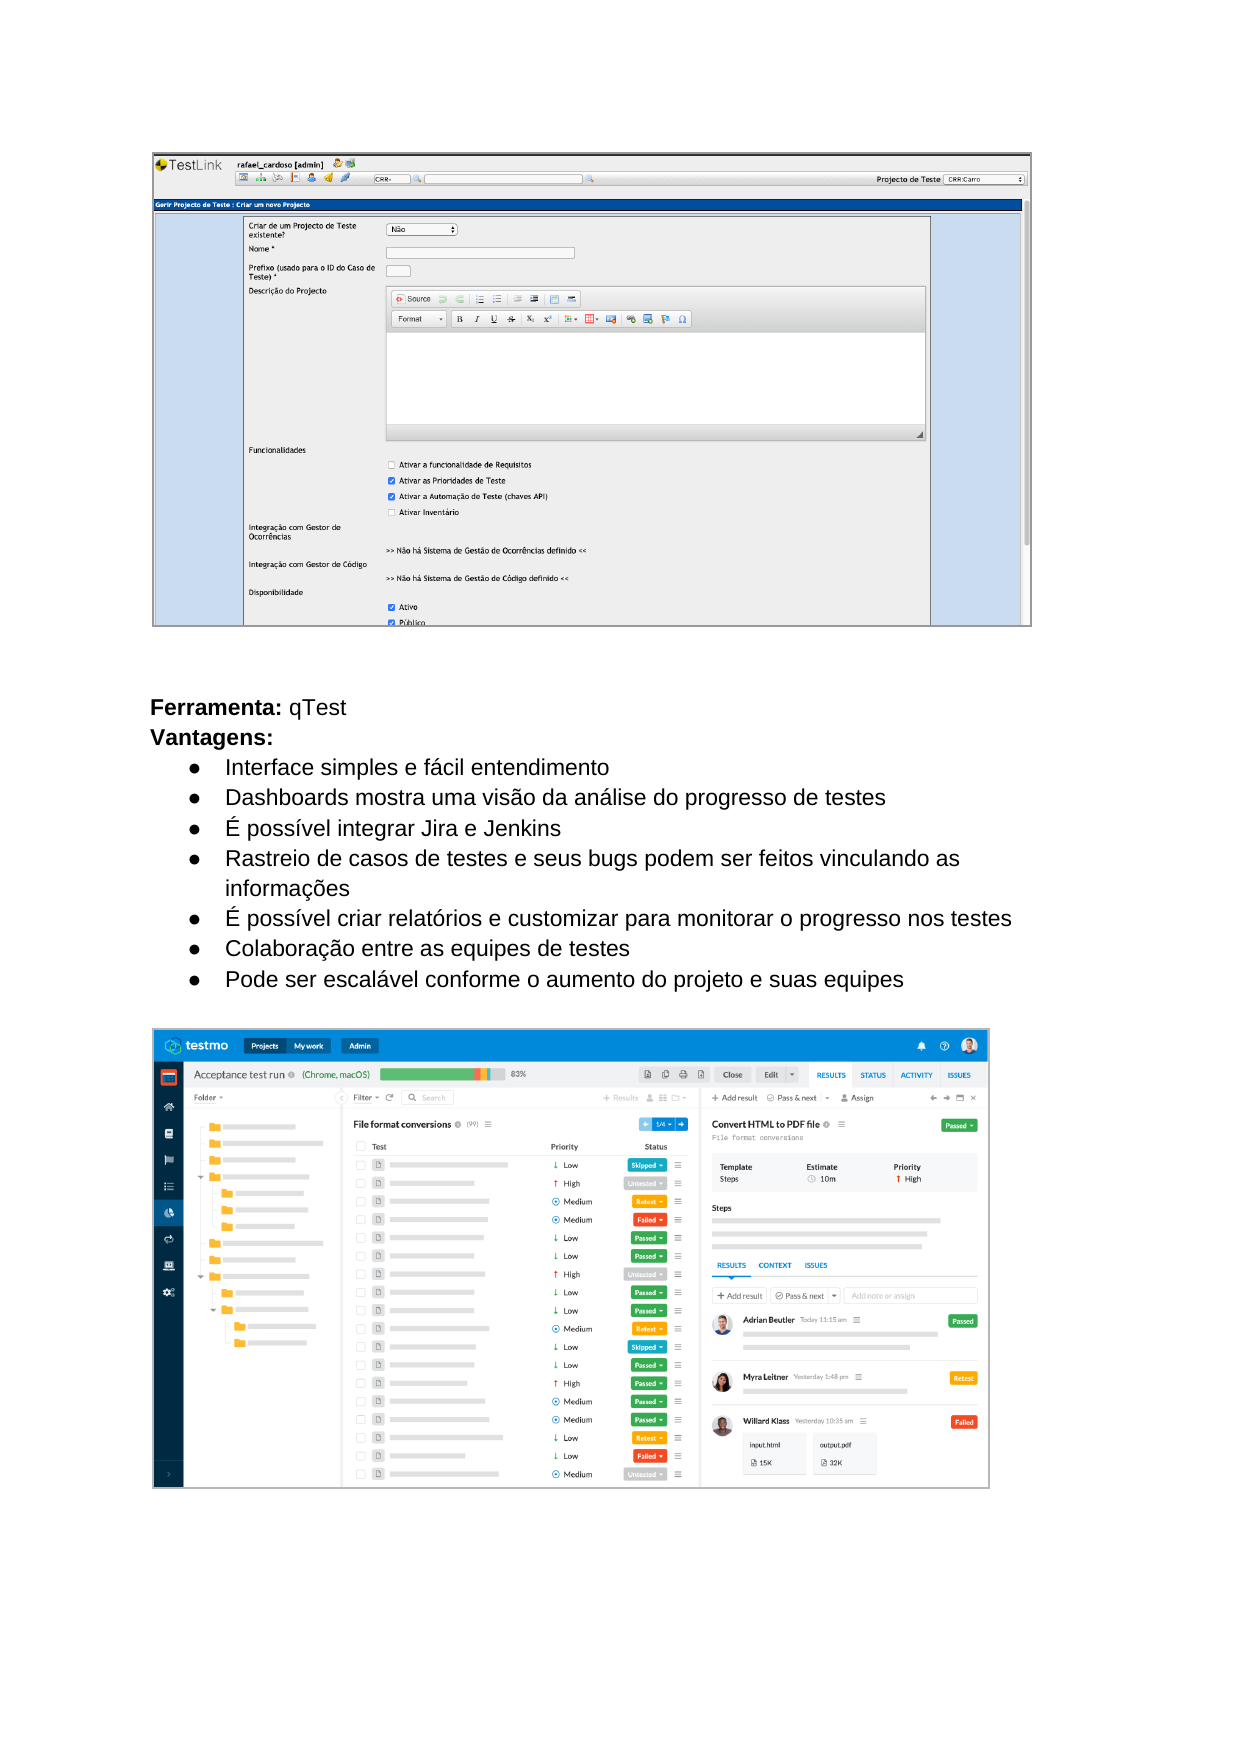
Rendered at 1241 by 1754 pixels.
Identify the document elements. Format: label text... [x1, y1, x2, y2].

list Rastreio de casos de testes e seus bugs podem ser feitos vinculando as informações [187, 845, 1090, 901]
list Pode ser escalável conforme o aumento do projeto e suas equipes [187, 966, 1090, 992]
list Interface simples e fácil entendimento [187, 754, 1090, 781]
list É possível integrar Jira e Jenkins [187, 814, 1090, 841]
list É possível criar relatórios e customizar para monitorar o progresso nos testes [187, 905, 1090, 932]
picture [154, 154, 1030, 625]
list Dashboards mostra uma visão da análise do progresso de testes [187, 784, 1090, 811]
text Ferramenta: qTest [150, 694, 1090, 720]
list Colaboração entre as equipes de testes [187, 935, 1090, 962]
picture [154, 1030, 988, 1487]
text Vantagens: [150, 724, 1090, 750]
